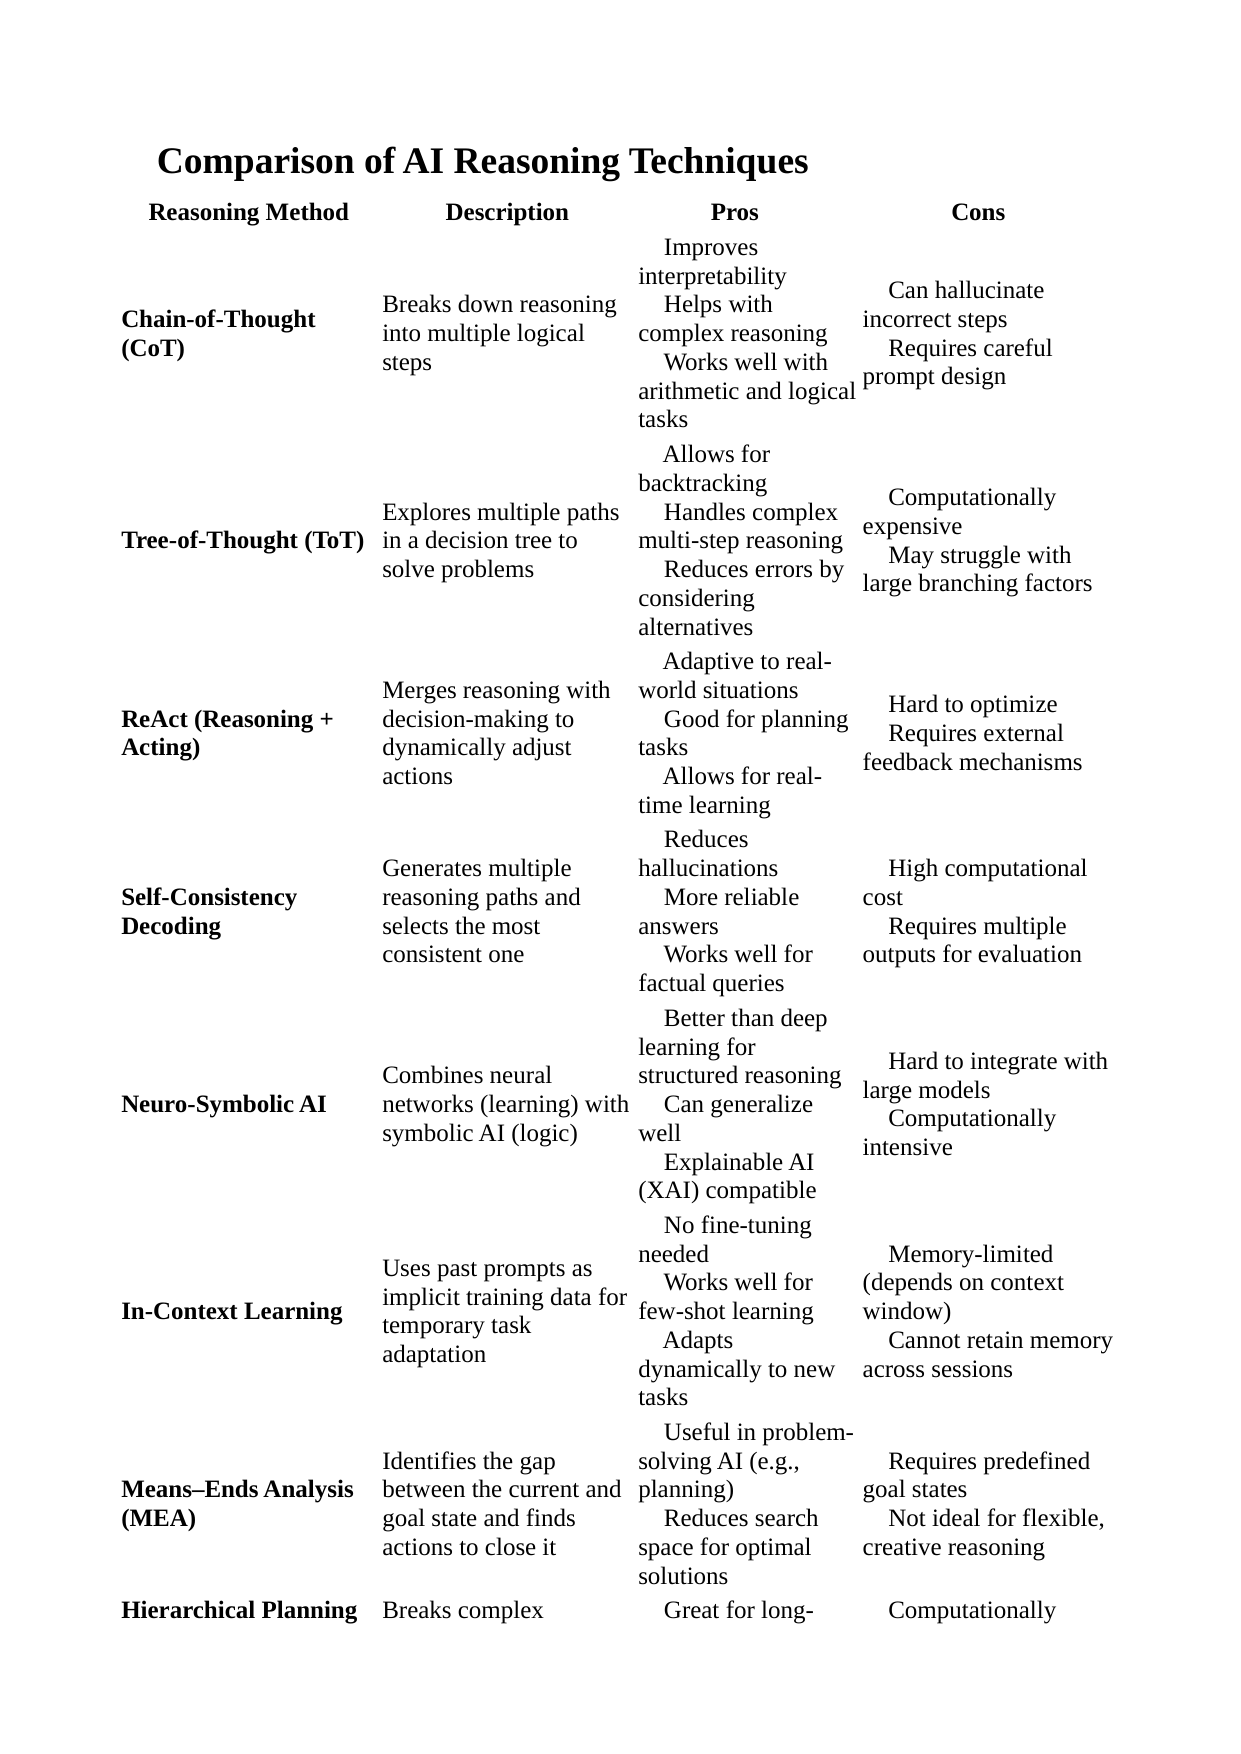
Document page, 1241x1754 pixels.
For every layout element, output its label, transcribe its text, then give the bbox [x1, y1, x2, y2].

table_header Reasoning Method [118, 195, 379, 229]
table_cell ❌ Hard to integrate with large models ❌ Computationally intensive [860, 1000, 1122, 1207]
table_cell Combines neural networks (learning) with symbolic AI (logic) [379, 1000, 635, 1207]
table_cell Explores multiple paths in a decision tree to solve problems [379, 436, 635, 643]
subtitle 📌 Comparison of AI Reasoning Techniques [118, 139, 1122, 182]
table_cell ✅ Allows for backtracking ✅ Handles complex multi-step reasoning ✅ Reduces errors by considering alternatives [635, 436, 859, 643]
table_cell ReAct (Reasoning + Acting) [118, 643, 379, 822]
table_cell ❌ Requires predefined goal states ❌ Not ideal for flexible, creative reasoning [860, 1414, 1122, 1592]
table_cell ❌ Computationally expensive ❌ May struggle with large branching factors [860, 436, 1122, 643]
table_cell Breaks down reasoning into multiple logical steps [379, 229, 635, 436]
table_cell ❌ Memory-limited (depends on context window) ❌ Cannot retain memory across sessions [860, 1207, 1122, 1414]
table_cell Means–Ends Analysis (MEA) [118, 1414, 379, 1592]
table_cell Self-Consistency Decoding [118, 822, 379, 1000]
table_cell ❌ Hard to optimize ❌ Requires external feedback mechanisms [860, 643, 1122, 822]
table_cell ✅ Great for long- [635, 1593, 859, 1627]
table_cell ✅ Improves interpretability ✅ Helps with complex reasoning ✅ Works well with arithmetic and logical tasks [635, 229, 859, 436]
table_cell ✅ No fine-tuning needed ✅ Works well for few-shot learning ✅ Adapts dynamically to new tasks [635, 1207, 859, 1414]
table_header Pros ✅ [635, 195, 859, 229]
table_cell Hierarchical Planning [118, 1593, 379, 1627]
table_cell Generates multiple reasoning paths and selects the most consistent one [379, 822, 635, 1000]
table_cell Uses past prompts as implicit training data for temporary task adaptation [379, 1207, 635, 1414]
table_cell ❌ Can hallucinate incorrect steps ❌ Requires careful prompt design [860, 229, 1122, 436]
table_header Description [379, 195, 635, 229]
table_cell In-Context Learning [118, 1207, 379, 1414]
table_cell ❌ Computationally [860, 1593, 1122, 1627]
table_cell Identifies the gap between the current and goal state and finds actions to close it [379, 1414, 635, 1592]
table_cell Tree-of-Thought (ToT) [118, 436, 379, 643]
table_cell Merges reasoning with decision-making to dynamically adjust actions [379, 643, 635, 822]
table_cell ✅ Better than deep learning for structured reasoning ✅ Can generalize well ✅ Explainable AI (XAI) compatible [635, 1000, 859, 1207]
table_cell ✅ Adaptive to real-world situations ✅ Good for planning tasks ✅ Allows for real-time learning [635, 643, 859, 822]
table_cell ❌ High computational cost ❌ Requires multiple outputs for evaluation [860, 822, 1122, 1000]
table_cell Breaks complex [379, 1593, 635, 1627]
table_cell Chain-of-Thought (CoT) [118, 229, 379, 436]
table_cell ✅ Useful in problem-solving AI (e.g., planning) ✅ Reduces search space for optimal solutions [635, 1414, 859, 1592]
table_cell ✅ Reduces hallucinations ✅ More reliable answers ✅ Works well for factual queries [635, 822, 859, 1000]
table_header Cons ❌ [860, 195, 1122, 229]
table_cell Neuro-Symbolic AI [118, 1000, 379, 1207]
